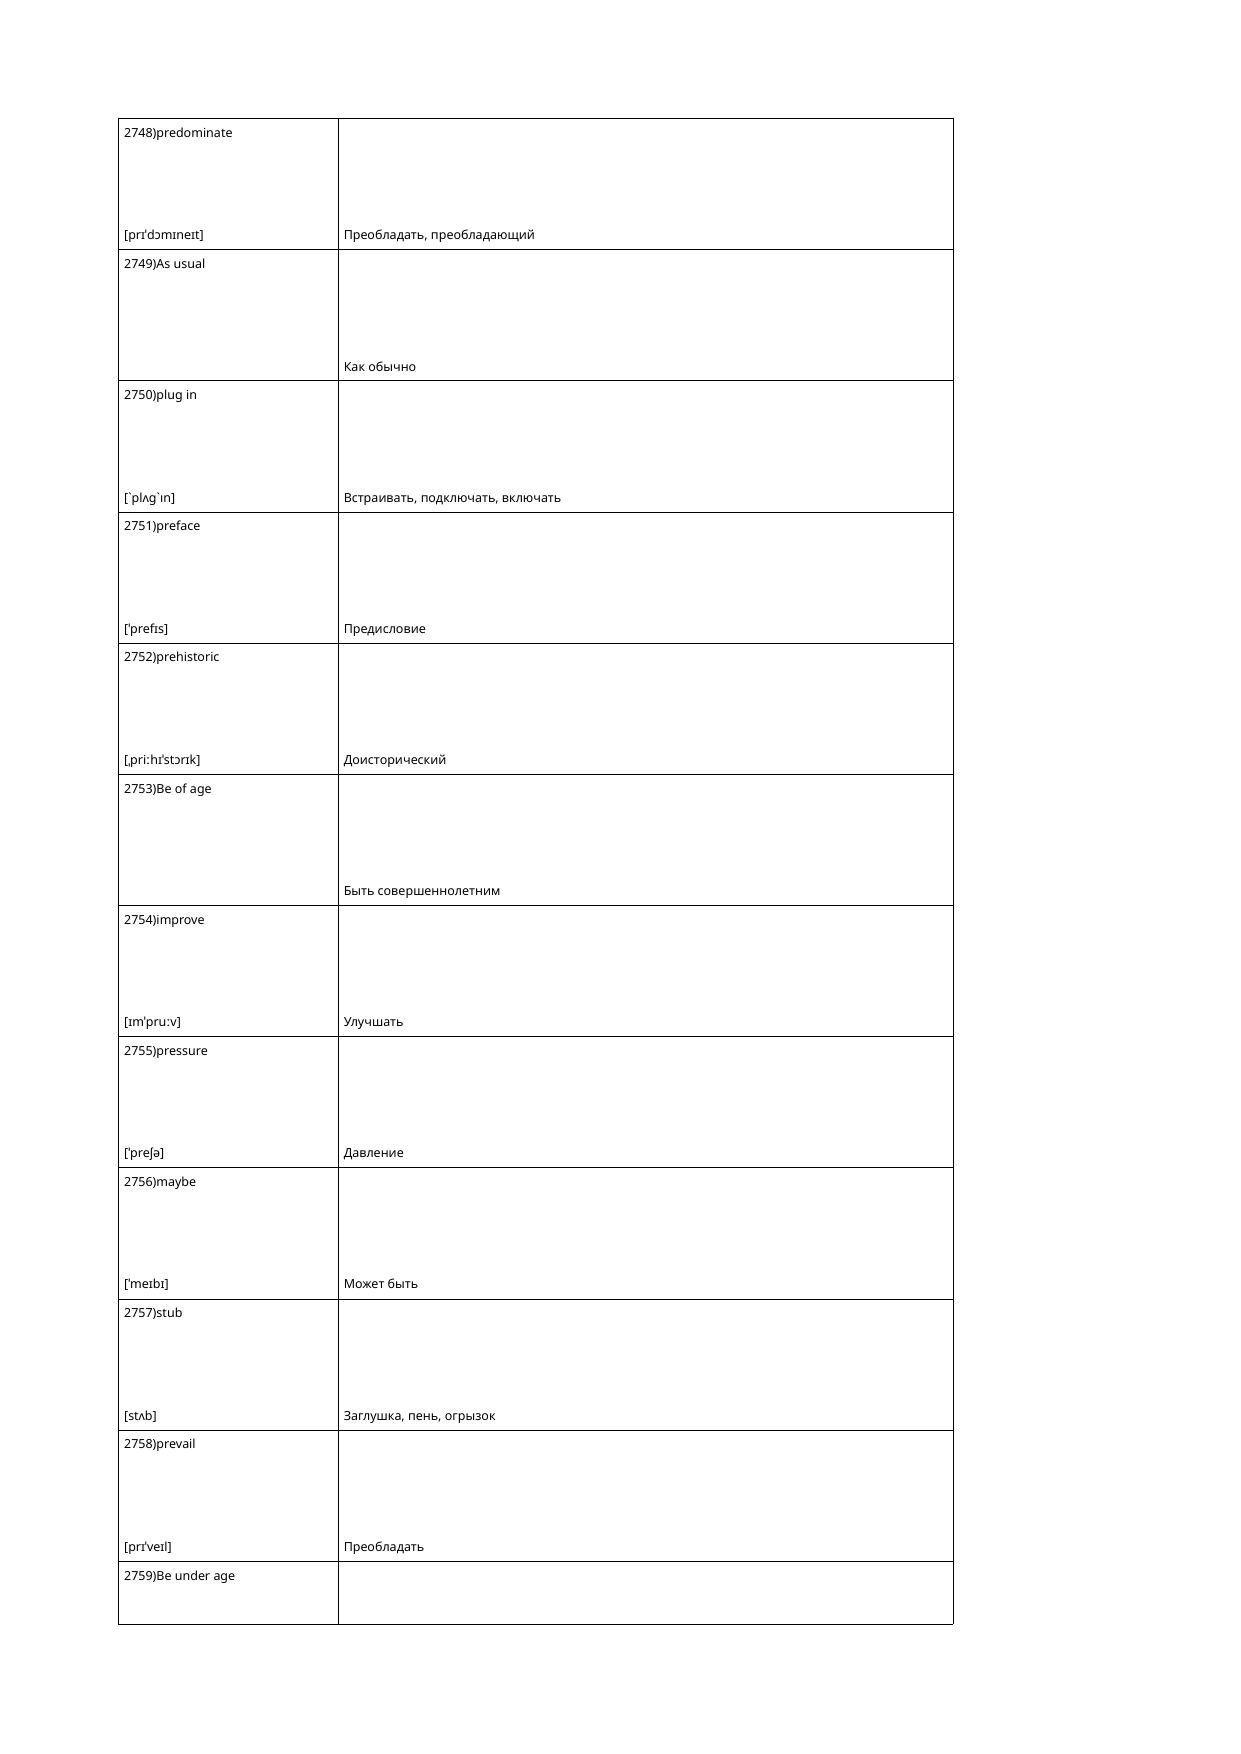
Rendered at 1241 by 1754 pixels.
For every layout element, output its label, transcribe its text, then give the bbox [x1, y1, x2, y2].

table_cell Заглушка, пень, огрызок [339, 1300, 953, 1429]
table_cell 2755)pressure [ˈpreʃə] [119, 1037, 338, 1167]
table_cell Быть совершеннолетним [339, 775, 953, 905]
table_cell 2753)Be of age [119, 775, 338, 905]
table_cell 2749)As usual [119, 250, 338, 380]
table_cell Встраивать, подключать, включать [339, 381, 953, 512]
table_cell Преобладать [339, 1431, 953, 1561]
table_cell Может быть [339, 1168, 953, 1298]
table_cell [339, 1562, 953, 1623]
table_cell 2748)predominate [prɪˈdɔmɪneɪt] [119, 119, 338, 249]
table_cell 2752)prehistoric [ˌpriːhɪˈstɔrɪk] [119, 644, 338, 774]
table_cell 2758)prevail [prɪˈveɪl] [119, 1431, 338, 1561]
table_cell Предисловие [339, 513, 953, 643]
table_cell Давление [339, 1037, 953, 1167]
table_cell 2754)improve [ɪmˈpruːv] [119, 906, 338, 1036]
table_cell 2751)preface [ˈprefɪs] [119, 513, 338, 643]
table_cell 2756)maybe [ˈmeɪbɪ] [119, 1168, 338, 1298]
table_cell 2750)plug in [`plʌg`ın] [119, 381, 338, 512]
table_cell Как обычно [339, 250, 953, 380]
table_cell Преобладать, преобладающий [339, 119, 953, 249]
table_cell 2759)Be under age [119, 1562, 338, 1623]
table_cell 2757)stub [stʌb] [119, 1300, 338, 1429]
table_cell Доисторический [339, 644, 953, 774]
table_cell Улучшать [339, 906, 953, 1036]
